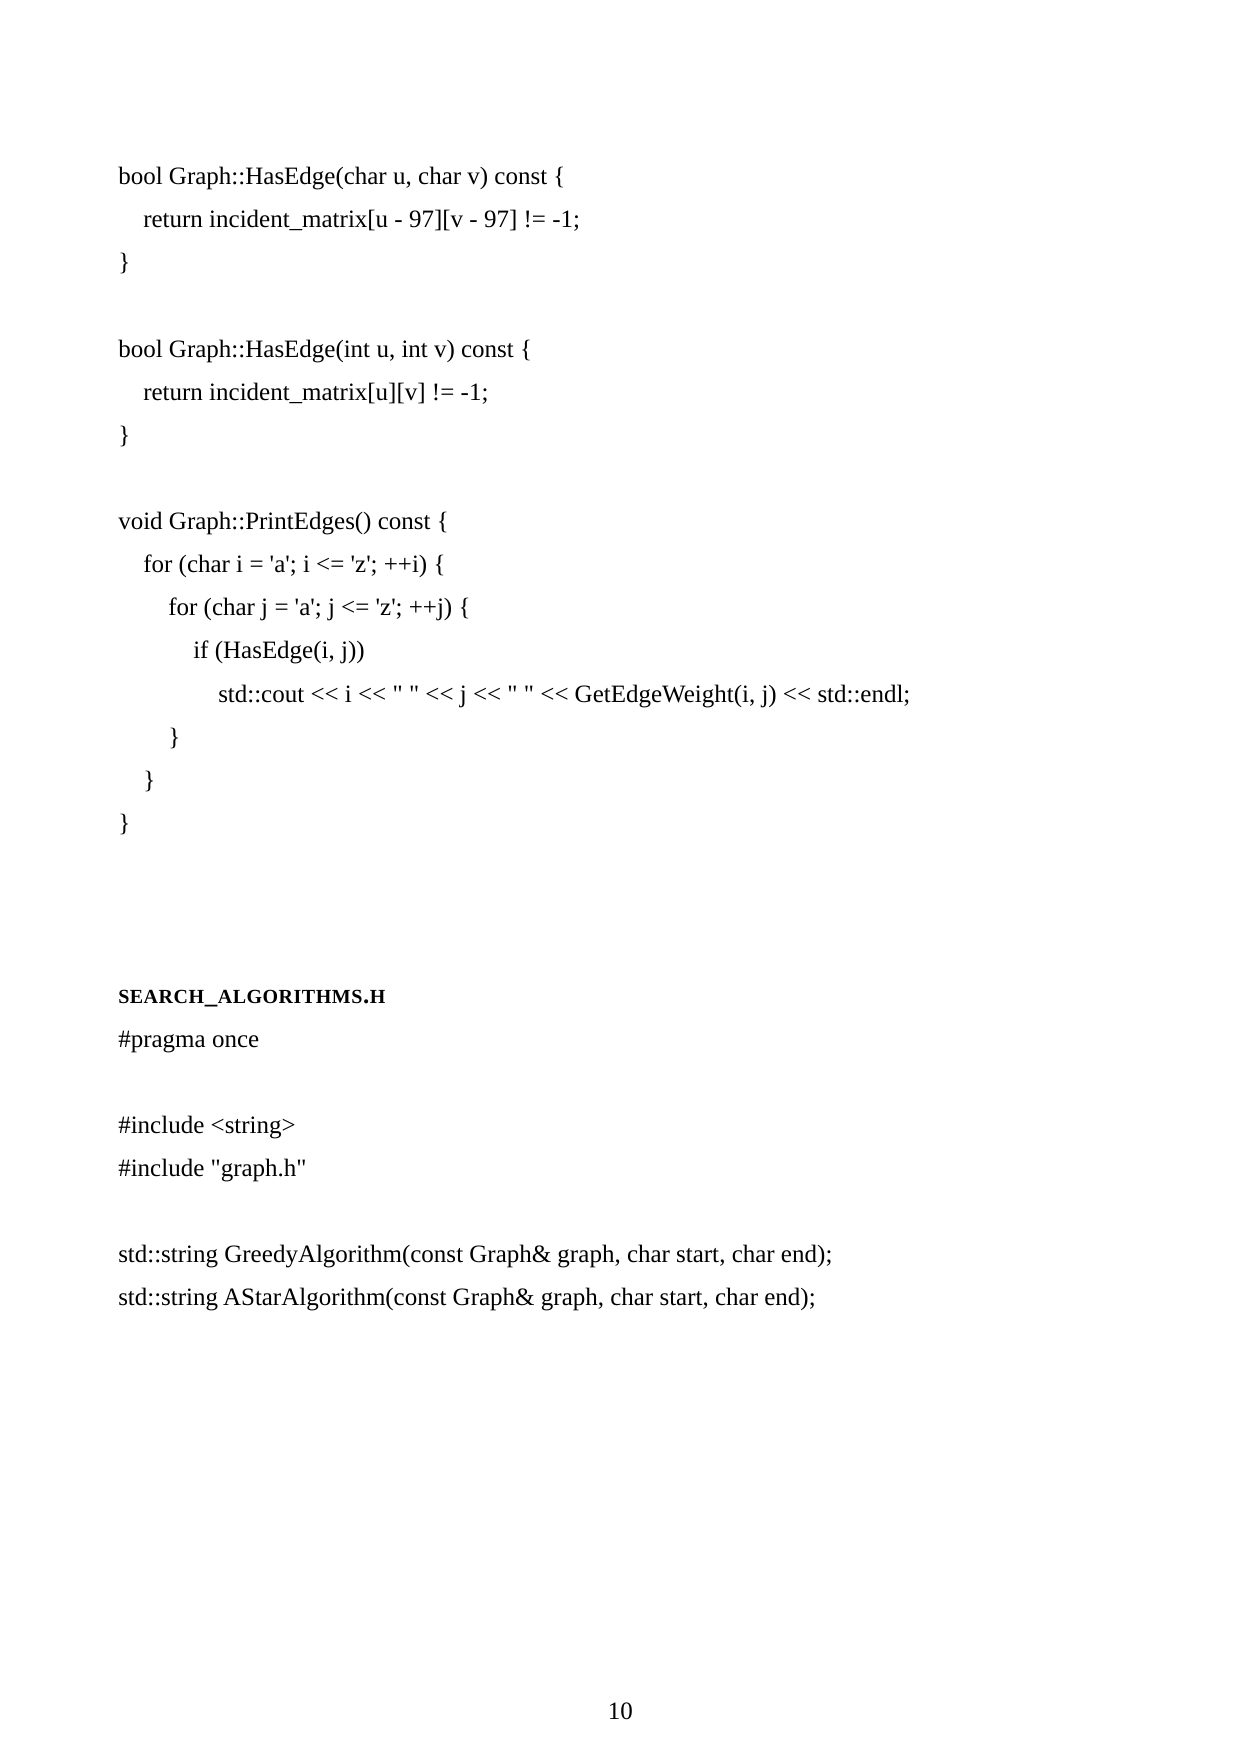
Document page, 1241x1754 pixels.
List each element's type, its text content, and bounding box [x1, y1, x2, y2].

text return incident_matrix[u - 97][v - 97] != -1; [118, 204, 1122, 233]
text void Graph::PrintEdges() const { [118, 506, 1122, 535]
text #include "graph.h" [118, 1153, 1122, 1182]
text std::cout << i << " " << j << " " << GetEdgeWeight(i, j) << std::endl; [118, 679, 1122, 707]
text std::string AStarAlgorithm(const Graph& graph, char start, char end); [118, 1282, 1122, 1311]
text } [118, 808, 1122, 837]
text for (char j = 'a'; j <= 'z'; ++j) { [118, 592, 1122, 621]
text bool Graph::HasEdge(char u, char v) const { [118, 161, 1122, 190]
text } [118, 765, 1122, 794]
text for (char i = 'a'; i <= 'z'; ++i) { [118, 549, 1122, 578]
text return incident_matrix[u][v] != -1; [118, 377, 1122, 406]
text bool Graph::HasEdge(int u, int v) const { [118, 334, 1122, 362]
text #include <string> [118, 1110, 1122, 1139]
text } [118, 420, 1122, 449]
text } [118, 722, 1122, 751]
text } [118, 247, 1122, 276]
text std::string GreedyAlgorithm(const Graph& graph, char start, char end); [118, 1239, 1122, 1268]
text #pragma once [118, 1024, 1122, 1052]
text if (HasEdge(i, j)) [118, 636, 1122, 664]
text search_algorithms.h [118, 981, 1122, 1009]
